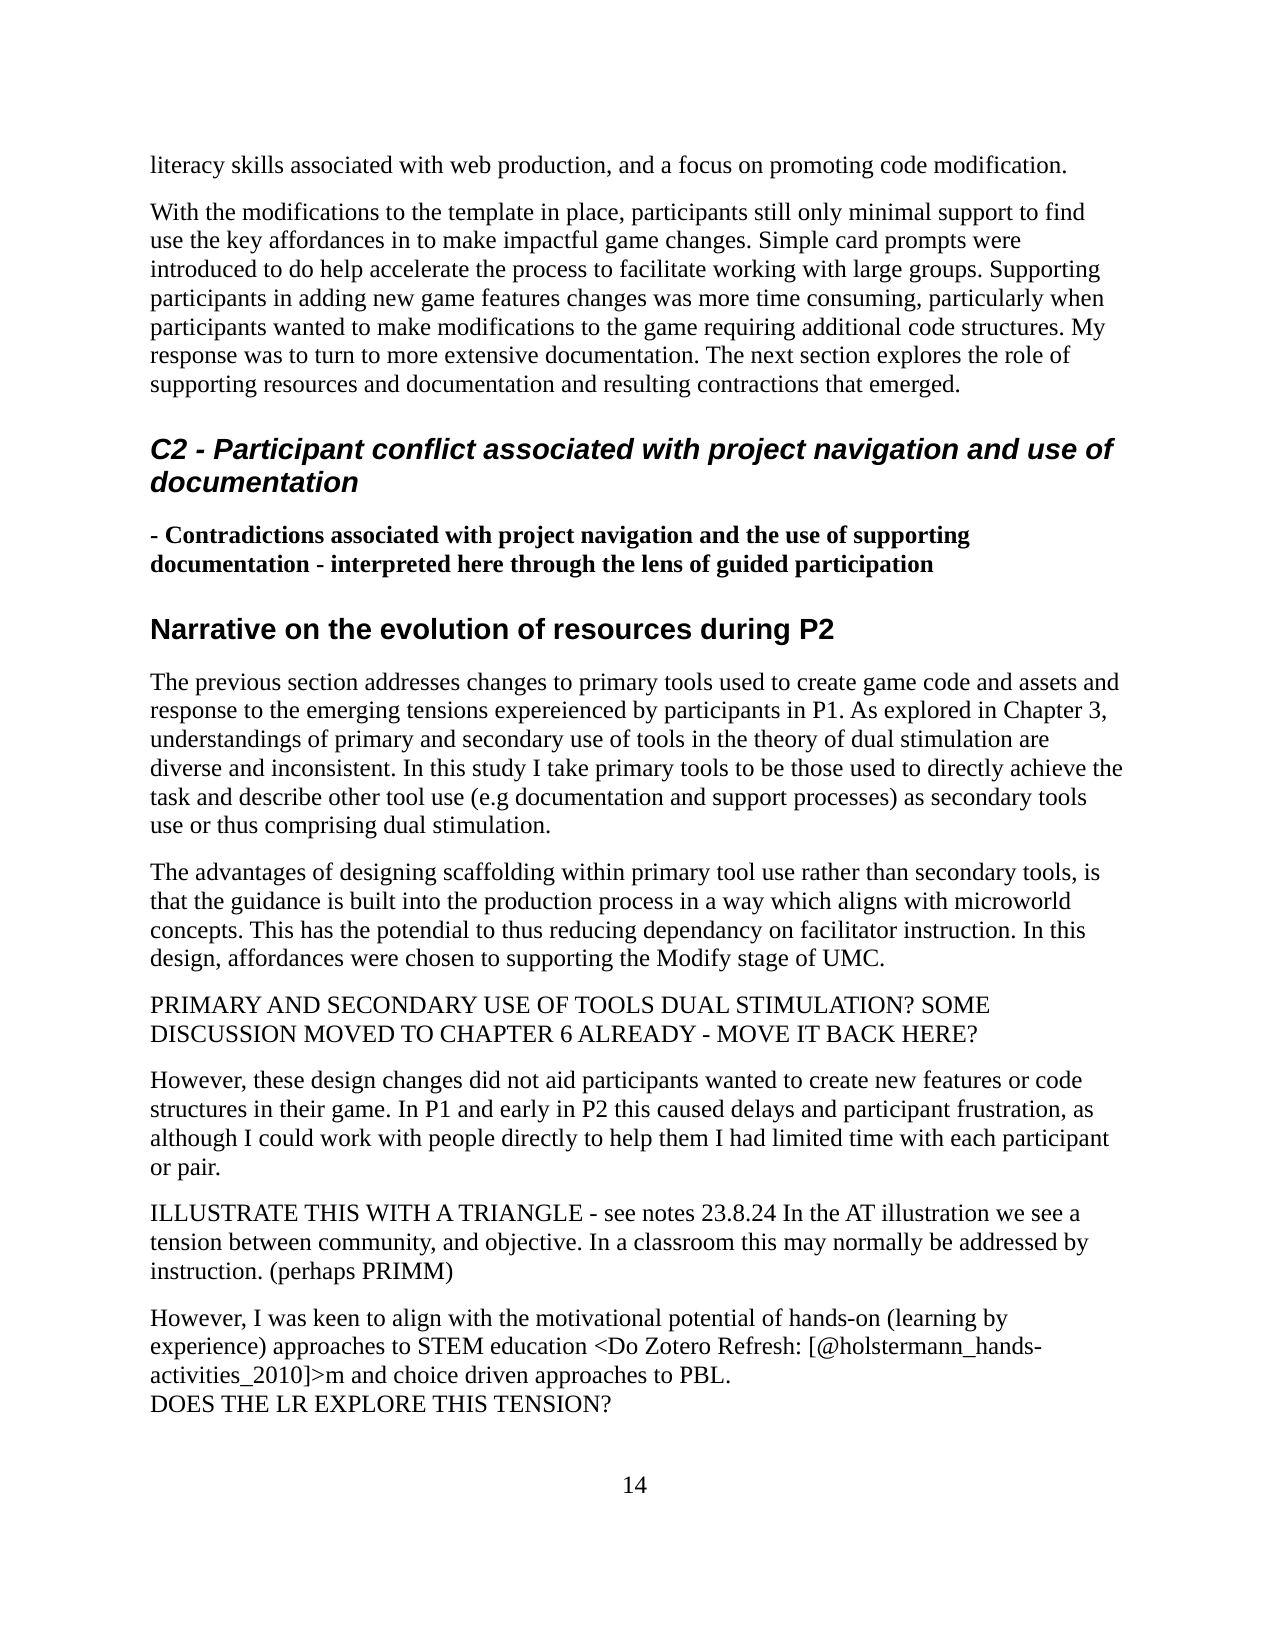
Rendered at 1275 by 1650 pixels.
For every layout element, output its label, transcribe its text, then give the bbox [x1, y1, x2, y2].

text PRIMARY AND SECONDARY USE OF TOOLS DUAL STIMULATION? SOME DISCUSSION MOVED TO CHAPTER 6 ALREADY - MOVE IT BACK HERE? [150, 990, 1125, 1048]
subtitle Narrative on the evolution of resources during P2 [150, 612, 1125, 645]
text The previous section addresses changes to primary tools used to create game code and assets and response to the emerging tensions expereienced by participants in P1. As explored in Chapter 3, understandings of primary and secondary use of tools in the theory of dual stimulation are diverse and inconsistent. In this study I take primary tools to be those used to directly achieve the task and describe other tool use (e.g documentation and support processes) as secondary tools use or thus comprising dual stimulation. [150, 667, 1125, 839]
text literacy skills associated with web production, and a focus on promoting code modification. [150, 150, 1125, 179]
text ILLUSTRATE THIS WITH A TRIANGLE - see notes 23.8.24 In the AT illustration we see a tension between community, and objective. In a classroom this may normally be addressed by instruction. (perhaps PRIMM) [150, 1198, 1125, 1285]
text With the modifications to the template in place, participants still only minimal support to find use the key affordances in to make impactful game changes. Simple card prompts were introduced to do help accelerate the process to facilitate working with large groups. Supporting participants in adding new game features changes was more time consuming, particularly when participants wanted to make modifications to the game requiring additional code structures. My response was to turn to more extensive documentation. The next section explores the role of supporting resources and documentation and resulting contractions that emerged. [150, 197, 1125, 398]
text The advantages of designing scaffolding within primary tool use rather than secondary tools, is that the guidance is built into the production process in a way which aligns with microworld concepts. This has the potendial to thus reducing dependancy on facilitator instruction. In this design, affordances were chosen to supporting the Modify stage of UMC. [150, 857, 1125, 972]
text - Contradictions associated with project navigation and the use of supporting documentation - interpreted here through the lens of guided participation [150, 520, 1125, 578]
text However, these design changes did not aid participants wanted to create new features or code structures in their game. In P1 and early in P2 this caused delays and participant frustration, as although I could work with people directly to help them I had limited time with each participant or pair. [150, 1066, 1125, 1181]
subtitle C2 - Participant conflict associated with project navigation and use of documentation [150, 432, 1125, 499]
text However, I was keen to align with the motivational potential of hands-on (learning by experience) approaches to STEM education <Do Zotero Refresh: [@holstermann_hands-activities_2010]>m and choice driven approaches to PBL. DOES THE LR EXPLORE THIS TENSION? [150, 1303, 1125, 1418]
